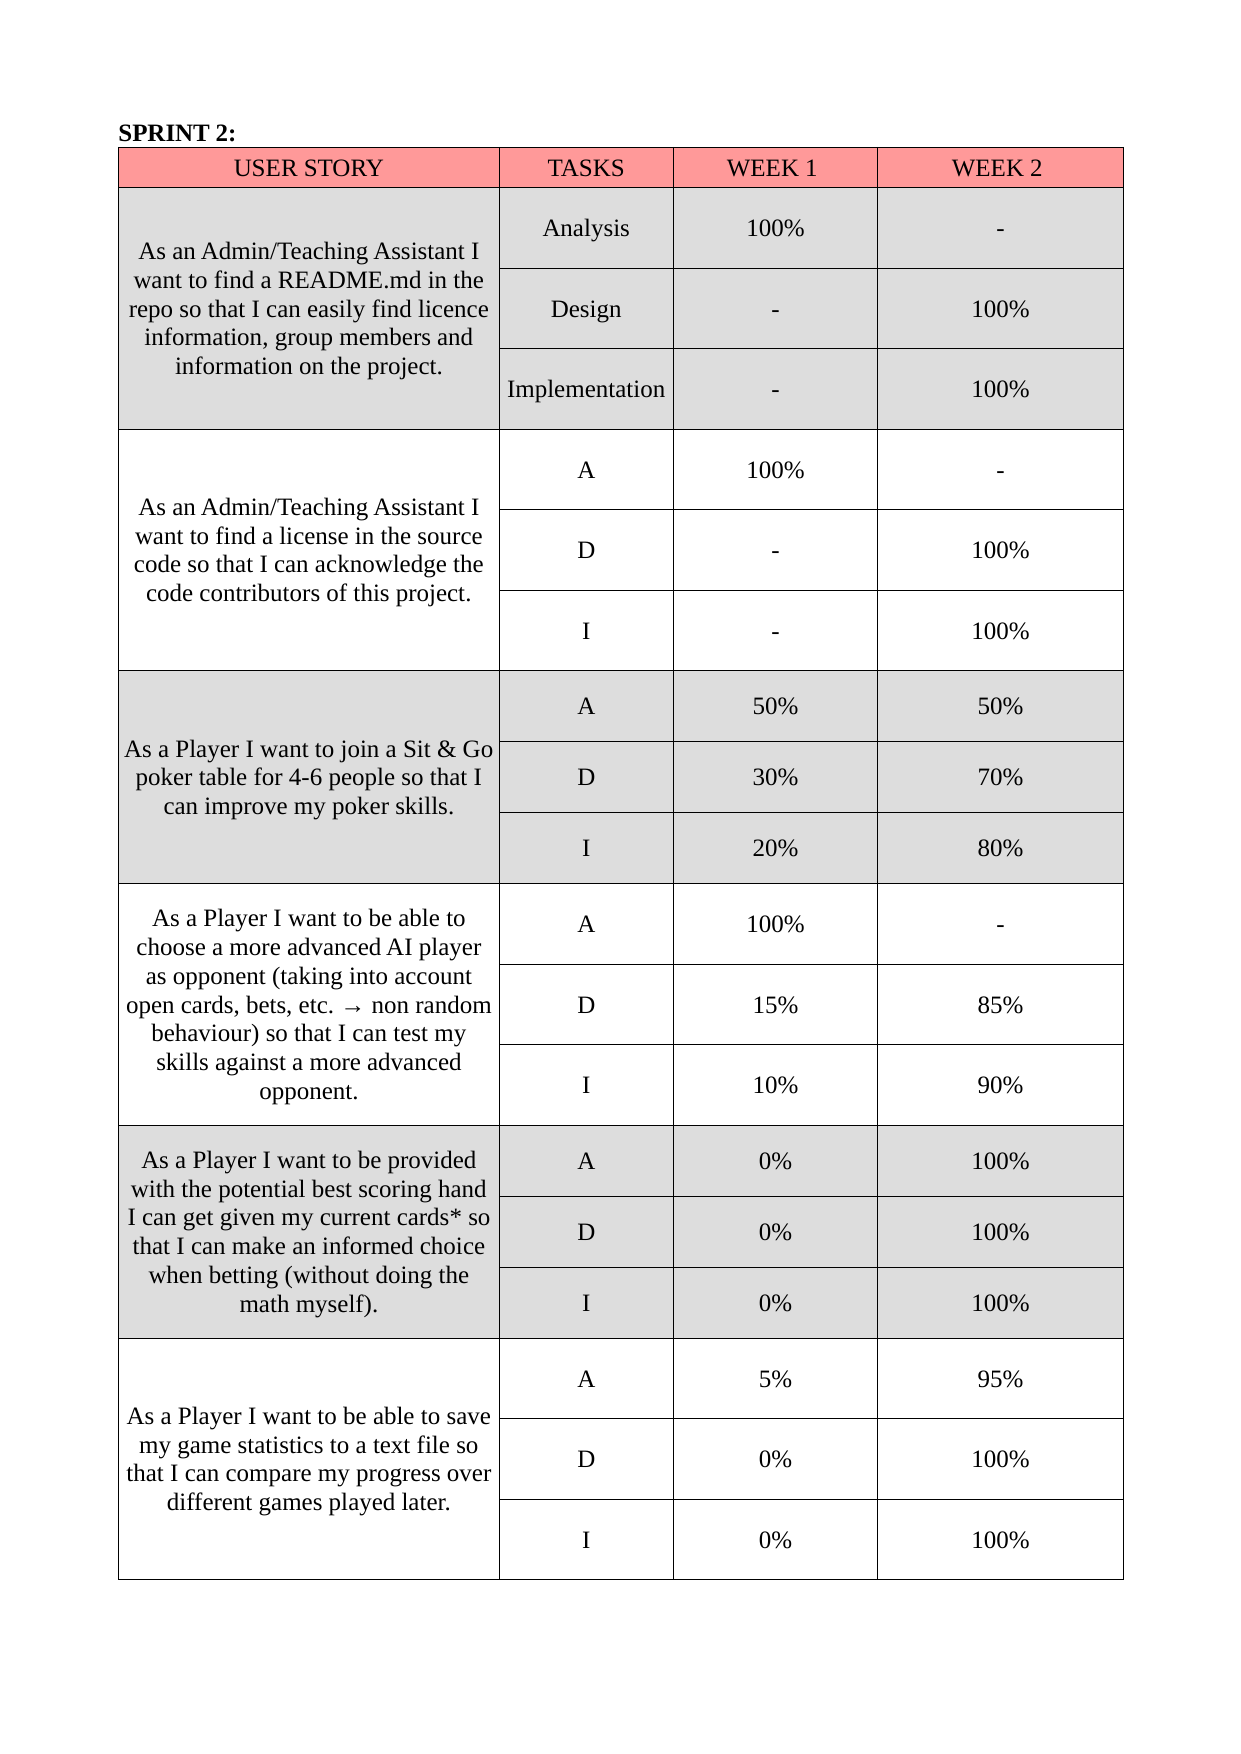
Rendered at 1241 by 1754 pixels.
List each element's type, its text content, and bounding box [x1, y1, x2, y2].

table_cell 100% [878, 269, 1123, 348]
table_cell I [500, 591, 673, 670]
table_cell As an Admin/Teaching Assistant I want to find a license in the source code so that I can acknowledge the code contributors of this project. [119, 430, 499, 670]
table_cell A [500, 671, 673, 741]
table_header A [500, 884, 673, 964]
table_header 95% [878, 1339, 1123, 1418]
table_cell 30% [674, 742, 877, 812]
table_cell As an Admin/Teaching Assistant I want to find a README.md in the repo so that I can easily find licence information, group members and information on the project. [119, 188, 499, 429]
table_cell - [674, 591, 877, 670]
table_cell D [500, 510, 673, 590]
table_cell - [878, 188, 1123, 268]
table_header WEEK 2 [878, 148, 1123, 187]
table_cell 0% [674, 1419, 877, 1499]
table_cell 100% [878, 349, 1123, 429]
table_cell 100% [674, 188, 877, 268]
table_header As a Player I want to be able to choose a more advanced AI player as opponent (taking into account open cards, bets, etc. → non random behaviour) so that I can test my skills against a more advanced opponent. [119, 884, 499, 1125]
table_cell - [878, 430, 1123, 509]
table_cell 90% [878, 1045, 1123, 1125]
text SPRINT 2: [118, 118, 1122, 147]
table_cell D [500, 742, 673, 812]
table_cell 50% [878, 671, 1123, 741]
table_cell 0% [674, 1268, 877, 1338]
table_cell A [500, 430, 673, 509]
table_cell As a Player I want to join a Sit & Go poker table for 4-6 people so that I can improve my poker skills. [119, 671, 499, 883]
table_cell - [674, 510, 877, 590]
table_cell 0% [674, 1500, 877, 1579]
table_cell 100% [878, 1197, 1123, 1267]
table_cell 100% [878, 1500, 1123, 1579]
table_cell Implementation [500, 349, 673, 429]
table_cell 50% [674, 671, 877, 741]
table_cell 0% [674, 1197, 877, 1267]
table_cell 10% [674, 1045, 877, 1125]
table_cell 100% [878, 510, 1123, 590]
table_header TASKS [500, 148, 673, 187]
table_cell Analysis [500, 188, 673, 268]
table_cell 100% [674, 430, 877, 509]
table_cell As a Player I want to be provided with the potential best scoring hand I can get given my current cards* so that I can make an informed choice when betting (without doing the math myself). [119, 1126, 499, 1338]
table_cell I [500, 813, 673, 883]
table_header 5% [674, 1339, 877, 1418]
table_header A [500, 1339, 673, 1418]
table_cell I [500, 1268, 673, 1338]
table_cell 20% [674, 813, 877, 883]
table_cell 0% [674, 1126, 877, 1196]
table_cell 100% [878, 1268, 1123, 1338]
table_cell D [500, 965, 673, 1044]
table_header WEEK 1 [674, 148, 877, 187]
table_header - [878, 884, 1123, 964]
table_header USER STORY [119, 148, 499, 187]
table_cell - [674, 269, 877, 348]
table_cell D [500, 1419, 673, 1499]
table_header As a Player I want to be able to save my game statistics to a text file so that I can compare my progress over different games played later. [119, 1339, 499, 1579]
table_cell 15% [674, 965, 877, 1044]
table_cell Design [500, 269, 673, 348]
table_cell I [500, 1045, 673, 1125]
table_cell 80% [878, 813, 1123, 883]
table_cell 100% [878, 1126, 1123, 1196]
table_cell 70% [878, 742, 1123, 812]
table_cell 100% [878, 1419, 1123, 1499]
table_cell A [500, 1126, 673, 1196]
table_cell D [500, 1197, 673, 1267]
table_cell 100% [878, 591, 1123, 670]
table_cell - [674, 349, 877, 429]
table_cell 85% [878, 965, 1123, 1044]
table_cell I [500, 1500, 673, 1579]
table_header 100% [674, 884, 877, 964]
